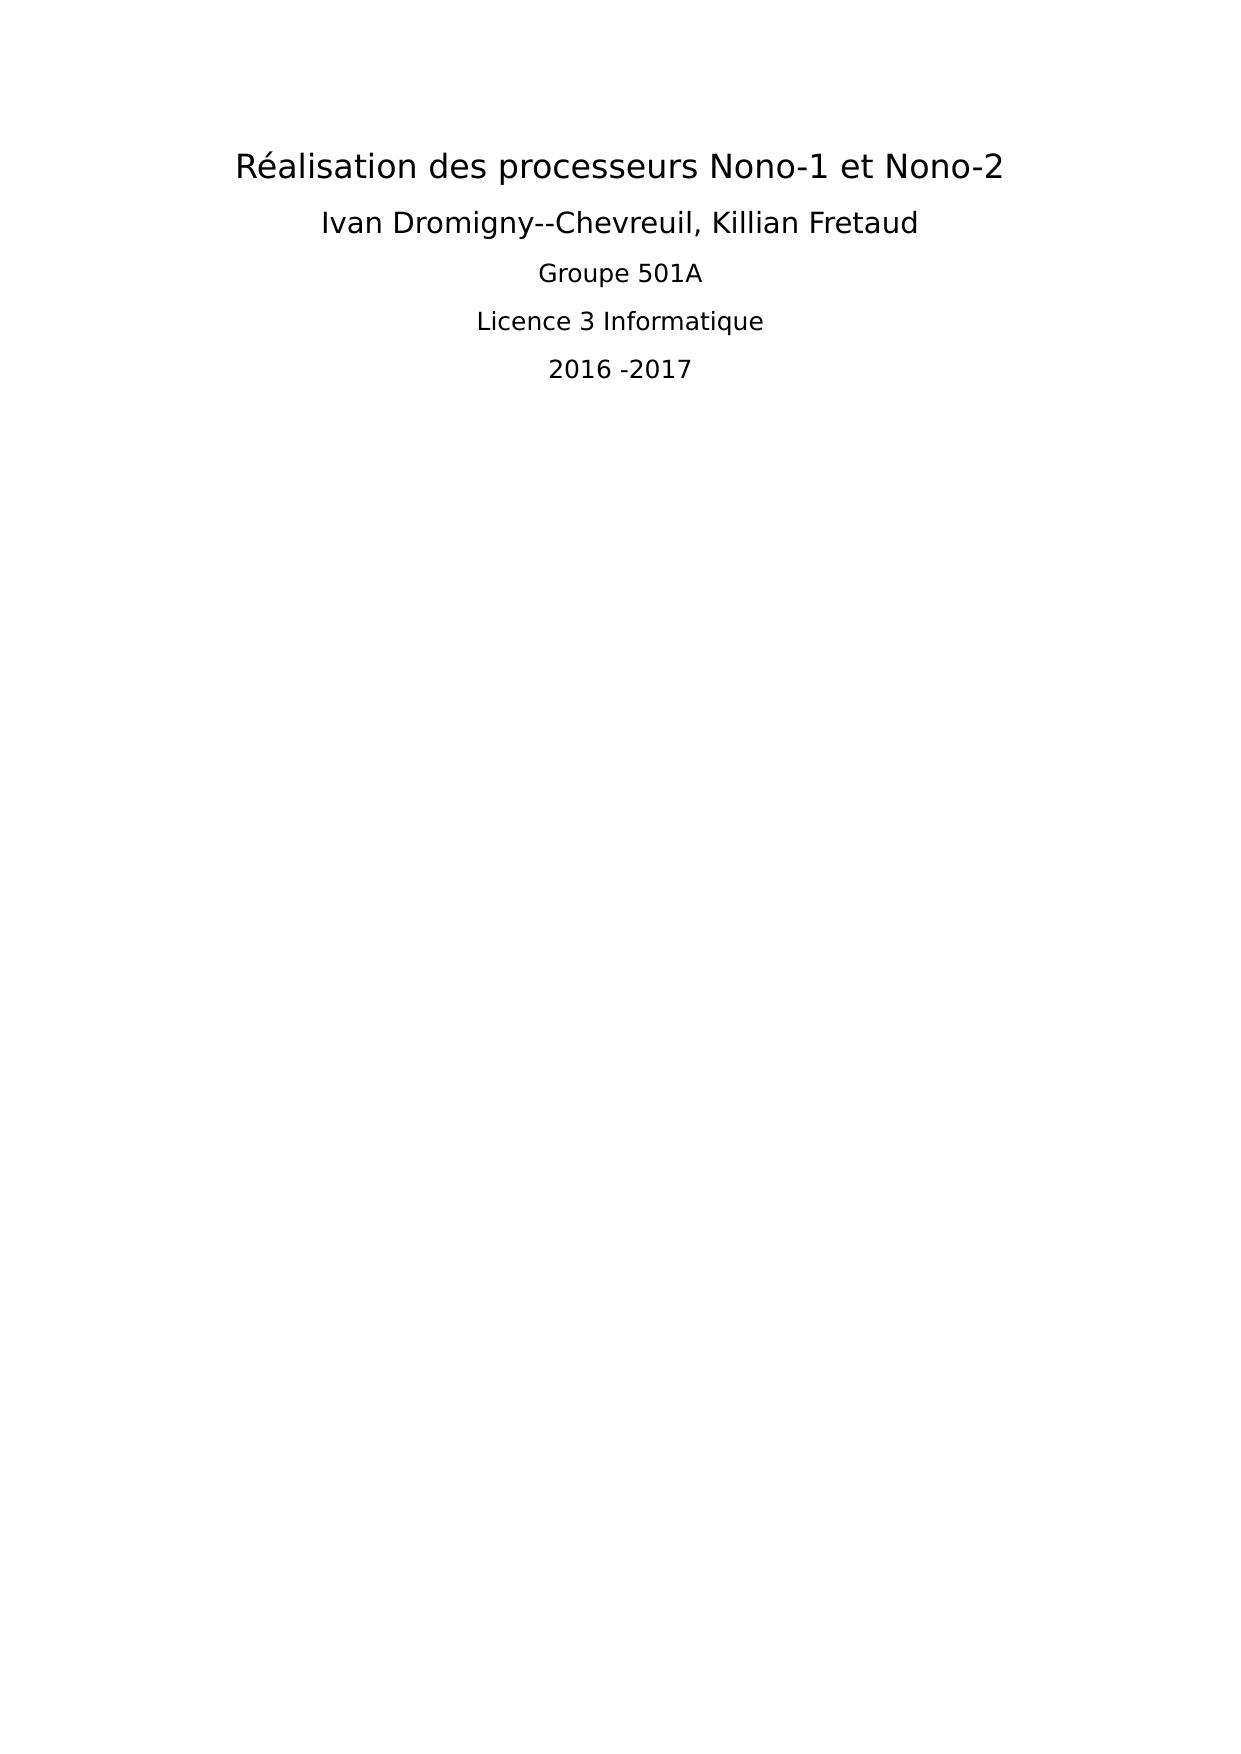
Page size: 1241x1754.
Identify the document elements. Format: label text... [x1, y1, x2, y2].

text Ivan Dromigny--Chevreuil, Killian Fretaud [148, 206, 1093, 240]
text Groupe 501A [148, 259, 1093, 289]
text 2016 -2017 [148, 356, 1093, 385]
text Licence 3 Informatique [148, 308, 1093, 337]
text Réalisation des processeurs Nono-1 et Nono-2 [148, 148, 1093, 186]
